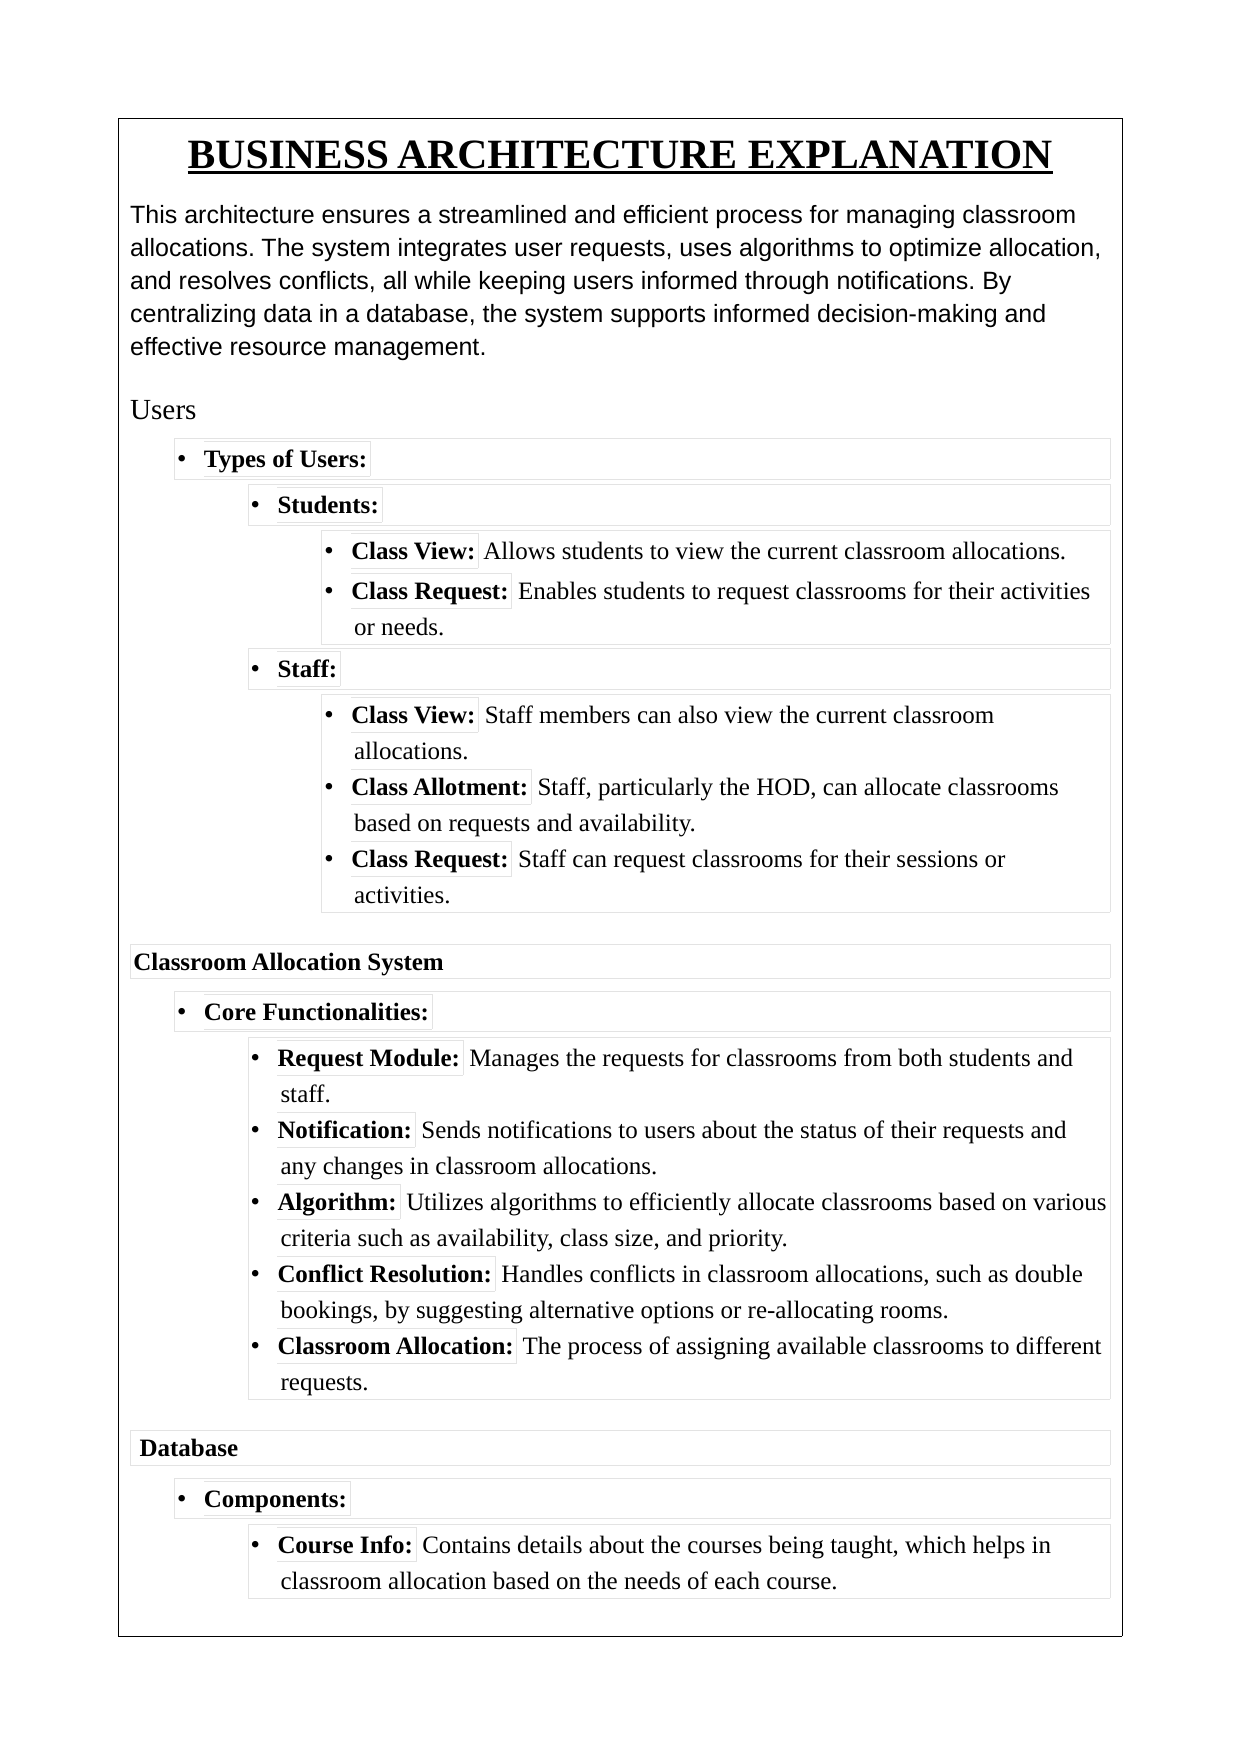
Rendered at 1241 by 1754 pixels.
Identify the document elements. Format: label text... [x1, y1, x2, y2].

list Conflict Resolution: Handles conflicts in classroom allocations, such as double bookings, by suggesting alternative options or re-allocating rooms. [249, 1253, 1110, 1324]
subtitle Classroom Allocation System [131, 945, 1110, 978]
list Notification: Sends notifications to users about the status of their requests and any changes in classroom allocations. [249, 1109, 1110, 1180]
list Staff: [249, 649, 1110, 689]
list Algorithm: Utilizes algorithms to efficiently allocate classrooms based on various criteria such as availability, class size, and priority. [249, 1181, 1110, 1252]
list Class Allotment: Staff, particularly the HOD, can allocate classrooms based on requests and availability. [322, 766, 1110, 837]
list Course Info: Contains details about the courses being taught, which helps in classroom allocation based on the needs of each course. [249, 1525, 1110, 1598]
list Class Request: Staff can request classrooms for their sessions or activities. [322, 838, 1110, 912]
list Types of Users: [175, 439, 1110, 479]
list Components: [175, 1479, 1110, 1518]
text BUSINESS ARCHITECTURE EXPLANATION [130, 130, 1110, 178]
subtitle Database [131, 1431, 1110, 1465]
list Students: [249, 485, 1110, 525]
text This architecture ensures a streamlined and efficient process for managing classroom allocations. The system integrates user requests, uses algorithms to optimize allocation, and resolves conflicts, all while keeping users informed through notifications. By centralizing data in a database, the system supports informed decision-making and effective resource management. [130, 200, 1110, 361]
list Class Request: Enables students to request classrooms for their activities or needs. [322, 570, 1110, 644]
list Class View: Staff members can also view the current classroom allocations. [322, 695, 1110, 765]
list Request Module: Manages the requests for classrooms from both students and staff. [249, 1038, 1110, 1108]
list Class View: Allows students to view the current classroom allocations. [322, 531, 1110, 568]
list Classroom Allocation: The process of assigning available classrooms to different requests. [249, 1325, 1110, 1399]
subtitle Users [130, 392, 1110, 425]
list Core Functionalities: [175, 992, 1110, 1031]
